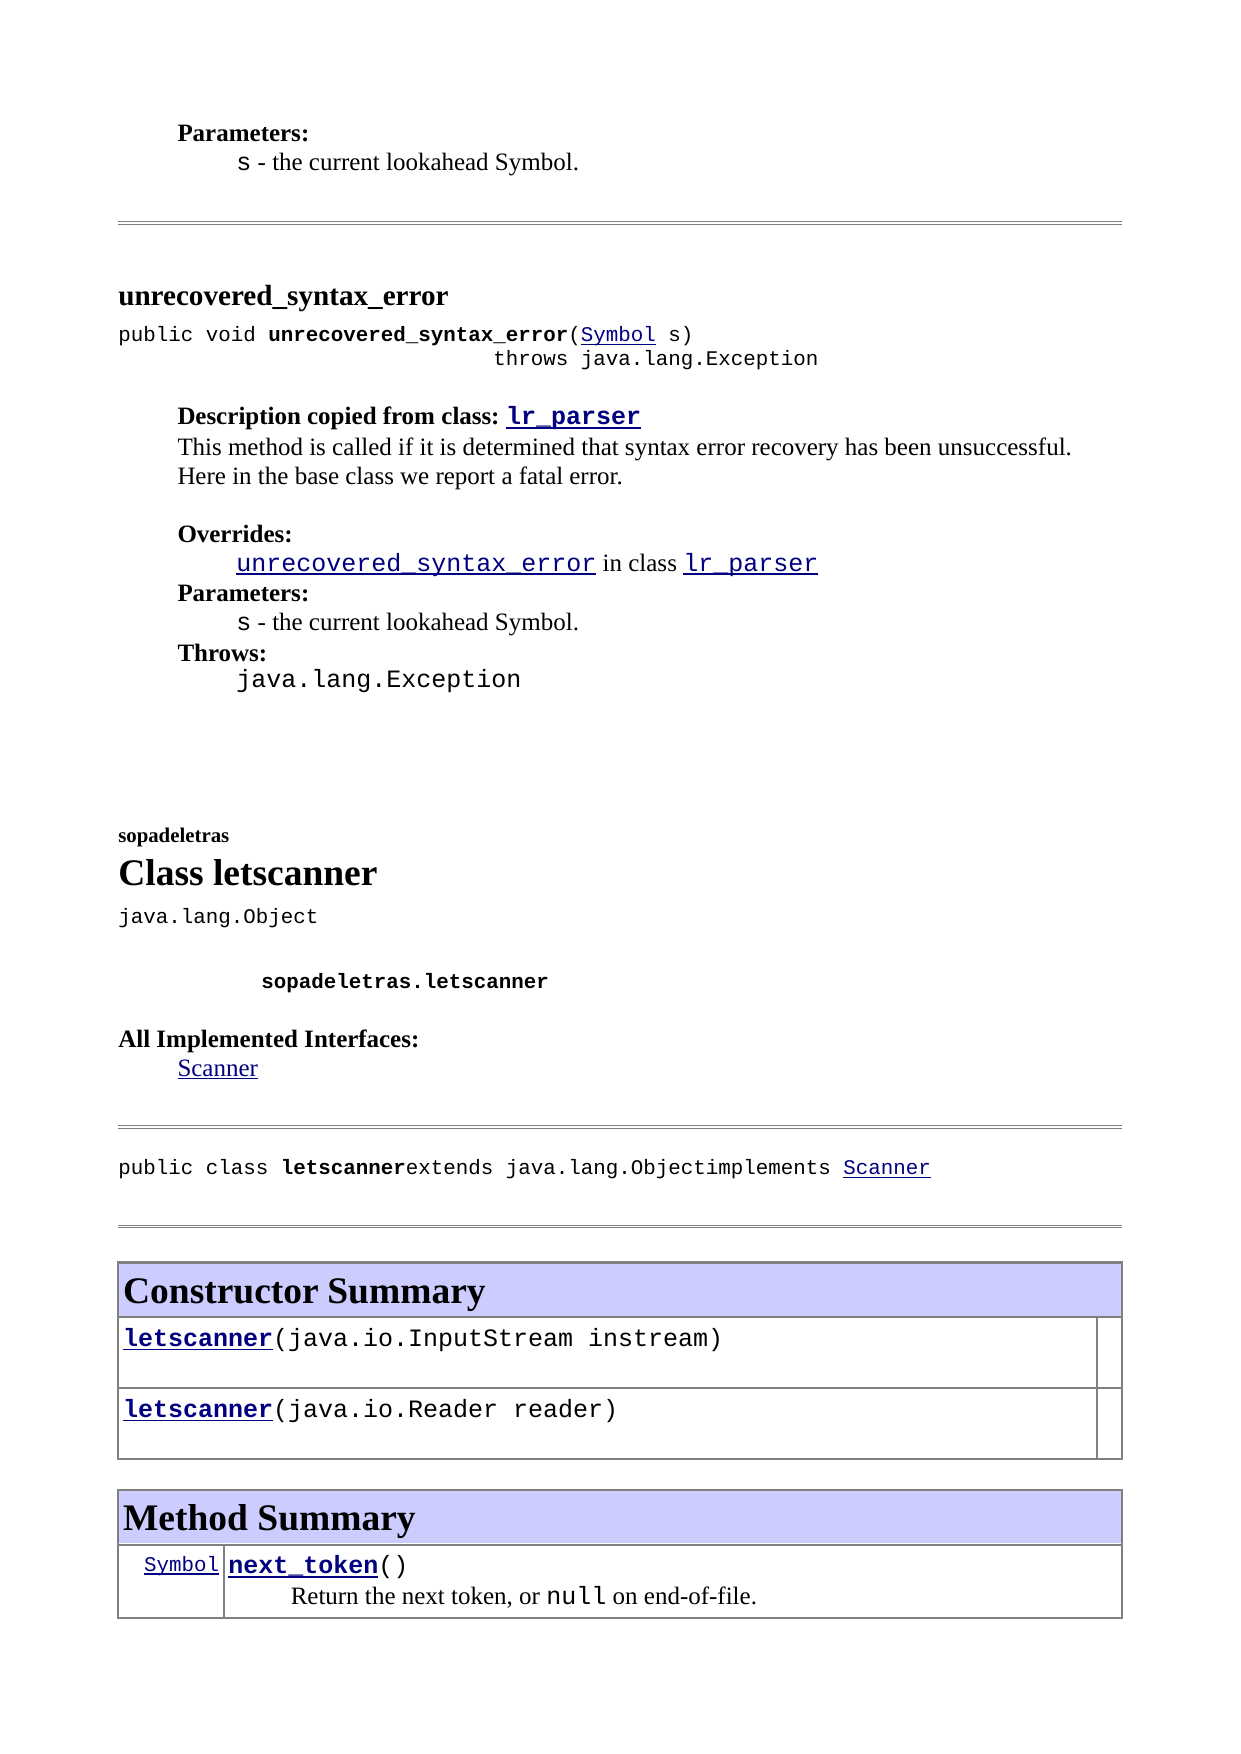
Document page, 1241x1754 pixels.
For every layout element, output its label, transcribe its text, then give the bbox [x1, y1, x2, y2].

table_cell Symbol [119, 1546, 223, 1617]
table_cell next_token() Return the next token, or null on end-of-file. [225, 1546, 1121, 1617]
list This method is called if it is determined that syntax error recovery has been unsuccessful. Here in the base class we report a fatal error. [177, 432, 1122, 489]
subtitle Throws: [177, 638, 1122, 667]
table_cell [1098, 1389, 1121, 1458]
text public void unrecovered_syntax_error(Symbol s) [118, 324, 1122, 348]
subtitle unrecovered_syntax_error [118, 278, 1122, 312]
list s - the current lookahead Symbol. [236, 607, 1122, 638]
subtitle All Implemented Interfaces: [118, 1024, 1122, 1053]
subtitle sopadeletras Class letscanner [118, 807, 1122, 893]
table_header Constructor Summary [119, 1264, 1121, 1316]
list java.lang.Exception [236, 667, 1122, 695]
subtitle Parameters: [177, 578, 1122, 607]
subtitle Overrides: [177, 519, 1122, 548]
table_header Method Summary [119, 1491, 1121, 1543]
table_cell letscanner(java.io.InputStream instream) [119, 1318, 1096, 1387]
subtitle Parameters: [177, 118, 1122, 147]
text java.lang.Object [118, 906, 1122, 929]
table_cell letscanner(java.io.Reader reader) [119, 1389, 1096, 1458]
text throws java.lang.Exception [118, 348, 1122, 372]
list unrecovered_syntax_error in class lr_parser [236, 548, 1122, 578]
list Scanner [177, 1053, 1122, 1082]
list s - the current lookahead Symbol. [236, 147, 1122, 178]
text sopadeletras.letscanner [118, 929, 1122, 995]
list Description copied from class: lr_parser [177, 401, 1122, 432]
text public class letscannerextends java.lang.Objectimplements Scanner [118, 1157, 1122, 1181]
table_cell [1098, 1318, 1121, 1387]
